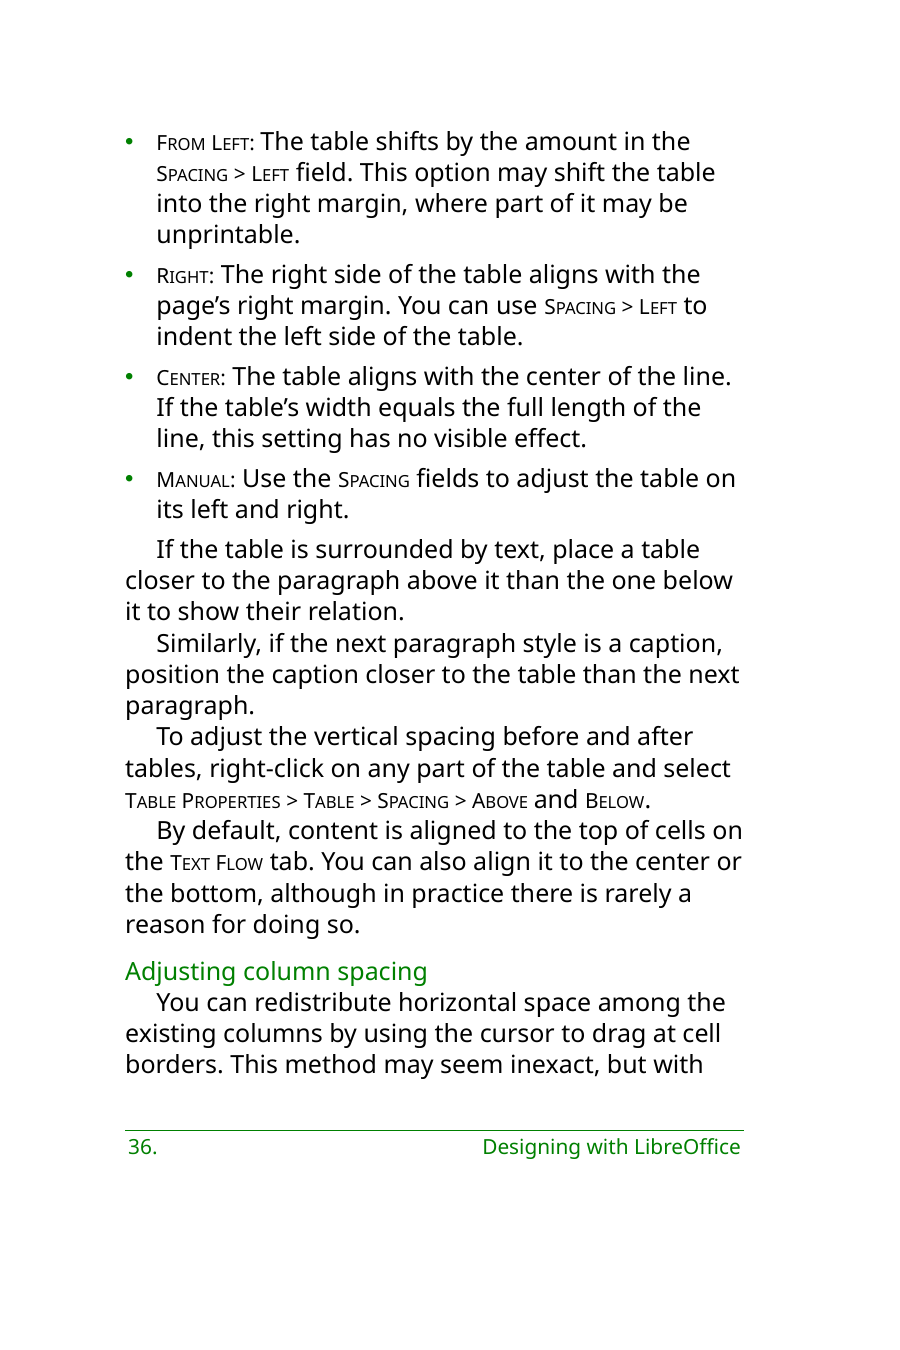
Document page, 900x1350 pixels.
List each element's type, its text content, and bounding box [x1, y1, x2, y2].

text Similarly, if the next paragraph style is a caption, position the caption closer to the table than the next paragraph. [125, 627, 744, 721]
list Right: The right side of the table aligns with the page’s right margin. You can use Spacing > Left to indent the left side of the table. [125, 258, 744, 352]
text You can redistribute horizontal space among the existing columns by using the cursor to drag at cell borders. This method may seem inexact, but with [125, 986, 744, 1080]
list Manual: Use the Spacing fields to adjust the table on its left and right. [125, 462, 744, 525]
text By default, content is aligned to the top of cells on the Text Flow tab. You can also align it to the center or the bottom, although in practice there is rarely a reason for doing so. [125, 814, 744, 939]
text If the table is surrounded by text, place a table closer to the paragraph above it than the one below it to show their relation. [125, 533, 744, 627]
subtitle Adjusting column spacing [125, 955, 744, 986]
list Center: The table aligns with the center of the line. If the table’s width equals the full length of the line, this setting has no visible effect. [125, 360, 744, 454]
text To adjust the vertical spacing before and after tables, right-click on any part of the table and select Table Properties > Table > Spacing > Above and Below. [125, 721, 744, 814]
list From Left: The table shifts by the amount in the Spacing > Left field. This option may shift the table into the right margin, where part of it may be unprintable. [125, 125, 744, 250]
